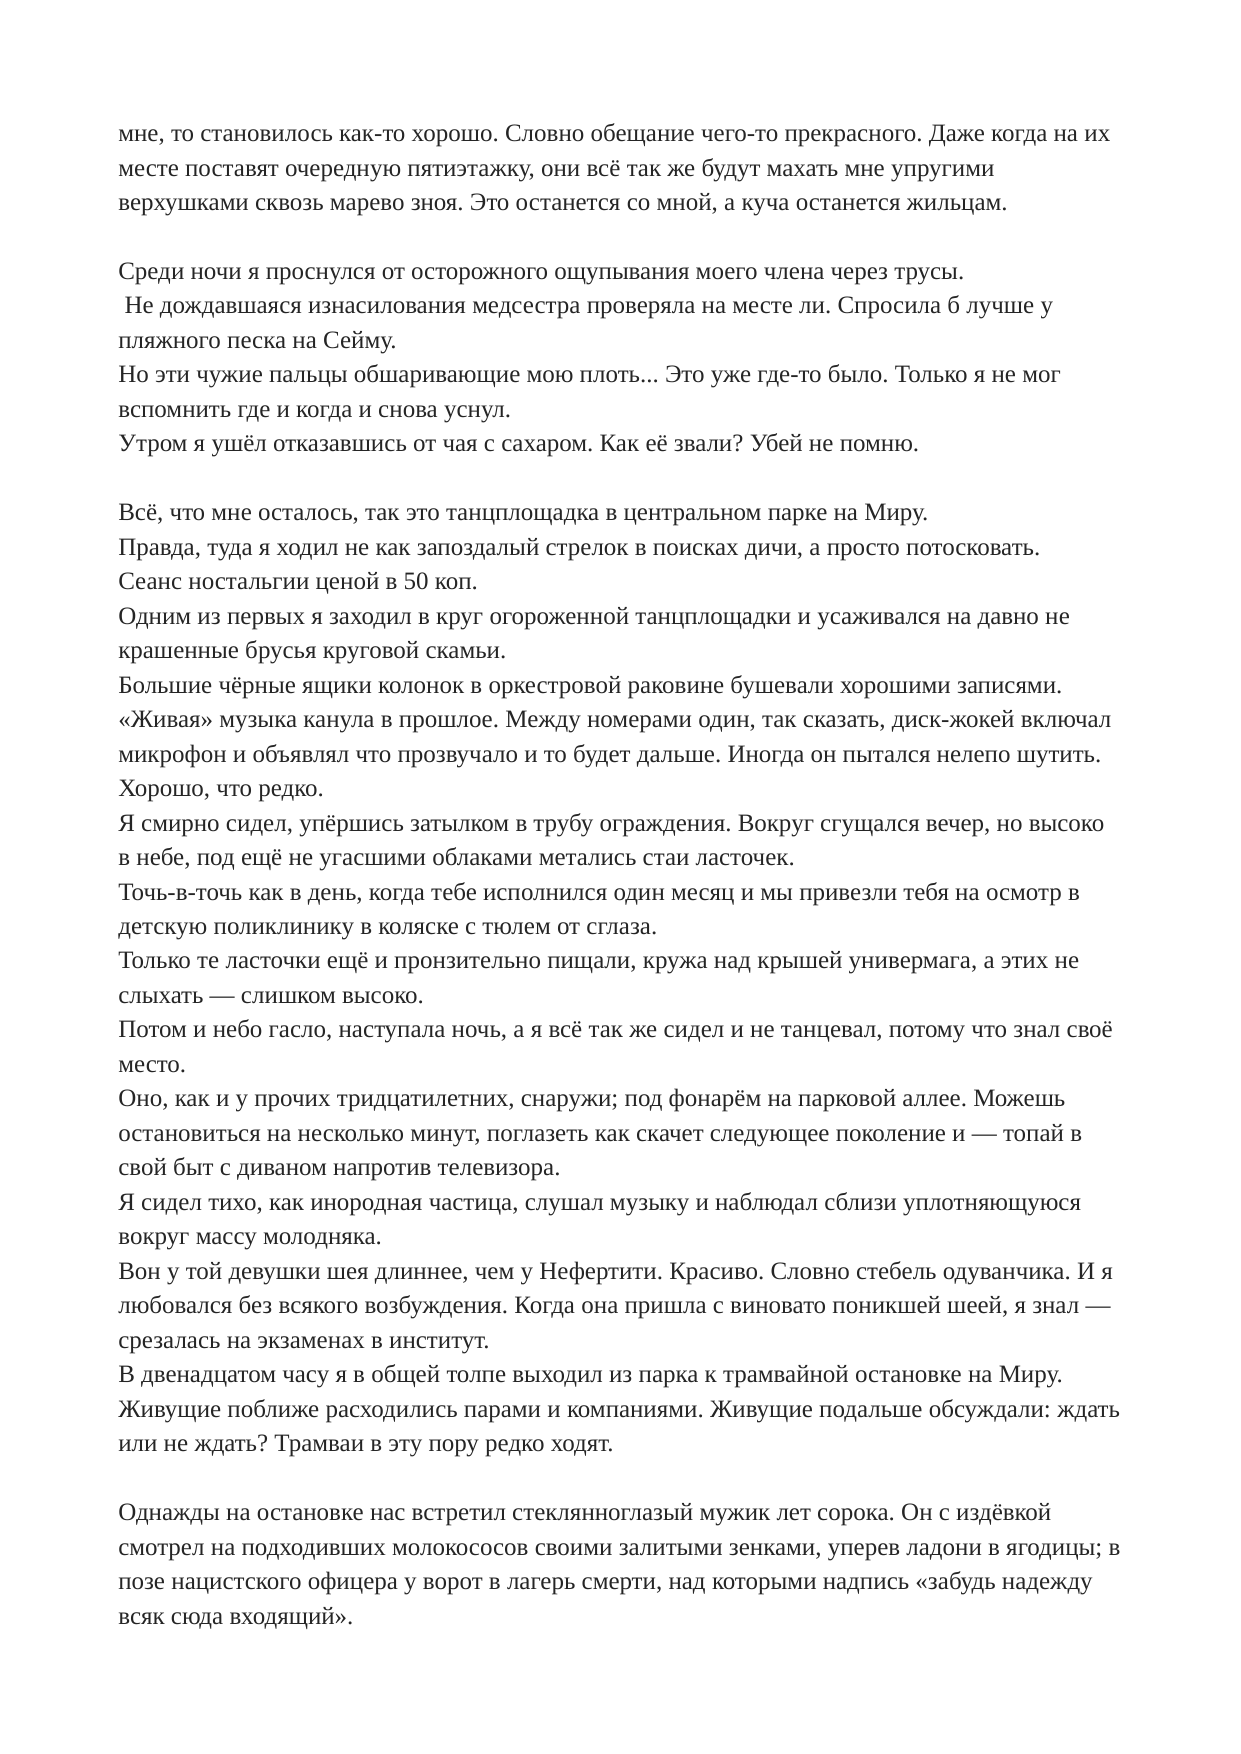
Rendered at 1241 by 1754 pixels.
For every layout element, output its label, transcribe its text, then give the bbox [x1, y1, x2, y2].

text Утром я ушёл отказавшись от чая с сахаром. Как её звали? Убей не помню. [118, 428, 1122, 457]
text Всё, что мне осталось, так это танцплощадка в центральном парке на Миру. [118, 497, 1122, 526]
text Большие чёрные ящики колонок в оркестровой раковине бушевали хорошими записями. «Живая» музыка канула в прошлое. Между номерами один, так сказать, диск-жокей включал микрофон и объявлял что прозвучало и то будет дальше. Иногда он пытался нелепо шутить. Хорошо, что редко. [118, 670, 1122, 802]
text Одним из первых я заходил в круг огороженной танцплощадки и усаживался на давно не крашенные брусья круговой скамьи. [118, 601, 1122, 664]
text Сеанс ностальгии ценой в 50 коп. [118, 566, 1122, 595]
text Но эти чужие пальцы обшаривающие мою плоть... Это уже где-то было. Только я не мог вспомнить где и когда и снова уснул. [118, 359, 1122, 423]
text В двенадцатом часу я в общей толпе выходил из парка к трамвайной остановке на Миру. Живущие поближе расходились парами и компаниями. Живущие подальше обсуждали: ждать или не ждать? Трамваи в эту пору редко ходят. [118, 1359, 1122, 1457]
text мне, то становилось как-то хорошо. Словно обещание чего-то прекрасного. Даже когда на их месте поставят очередную пятиэтажку, они всё так же будут махать мне упругими верхушками сквозь марево зноя. Это останется со мной, а куча останется жильцам. [118, 118, 1122, 216]
text Я смирно сидел, упёршись затылком в трубу ограждения. Вокруг сгущался вечер, но высоко в небе, под ещё не угасшими облаками метались стаи ласточек. [118, 808, 1122, 871]
text Однажды на остановке нас встретил стеклянноглазый мужик лет сорока. Он с издёвкой смотрел на подходивших молокососов своими залитыми зенками, уперев ладони в ягодицы; в позе нацистского офицера у ворот в лагерь смерти, над которыми надпись «забудь надежду всяк сюда входящий». [118, 1497, 1122, 1629]
text Вон у той девушки шея длиннее, чем у Нефертити. Красиво. Словно стебель одуванчика. И я любовался без всякого возбуждения. Когда она пришла с виновато поникшей шеей, я знал — срезалась на экзаменах в институт. [118, 1256, 1122, 1354]
text Оно, как и у прочих тридцатилетних, снаружи; под фонарём на парковой аллее. Можешь остановиться на несколько минут, поглазеть как скачет следующее поколение и — топай в свой быт с диваном напротив телевизора. [118, 1083, 1122, 1181]
text Правда, туда я ходил не как запоздалый стрелок в поисках дичи, а просто потосковать. [118, 532, 1122, 561]
text Не дождавшаяся изнасилования медсестра проверяла на месте ли. Спросила б лучше у пляжного песка на Сейму. [118, 291, 1122, 354]
text Потом и небо гасло, наступала ночь, а я всё так же сидел и не танцевал, потому что знал своё место. [118, 1014, 1122, 1078]
text Только те ласточки ещё и пронзительно пищали, кружа над крышей универмага, а этих не слыхать — слишком высоко. [118, 946, 1122, 1009]
text Я сидел тихо, как инородная частица, слушал музыку и наблюдал сблизи уплотняющуюся вокруг массу молодняка. [118, 1187, 1122, 1250]
text Точь-в-точь как в день, когда тебе исполнился один месяц и мы привезли тебя на осмотр в детскую поликлинику в коляске с тюлем от сглаза. [118, 877, 1122, 940]
text Среди ночи я проснулся от осторожного ощупывания моего члена через трусы. [118, 256, 1122, 285]
